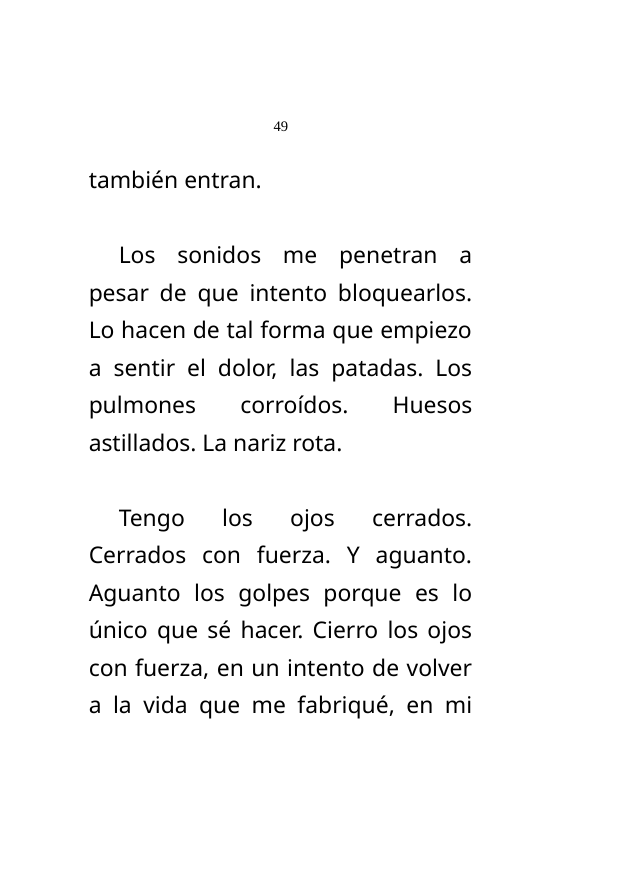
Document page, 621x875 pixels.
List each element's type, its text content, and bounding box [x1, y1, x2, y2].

text Los sonidos me penetran a pesar de que intento bloquearlos. Lo hacen de tal forma que empiezo a sentir el dolor, las patadas. Los pulmones corroídos. Huesos astillados. La nariz rota. [88, 239, 472, 458]
text también entran. [88, 164, 472, 196]
text Tengo los ojos cerrados. Cerrados con fuerza. Y aguanto. Aguanto los golpes porque es lo único que sé hacer. Cierro los ojos con fuerza, en un intento de volver a la vida que me fabriqué, en mi [88, 502, 472, 721]
